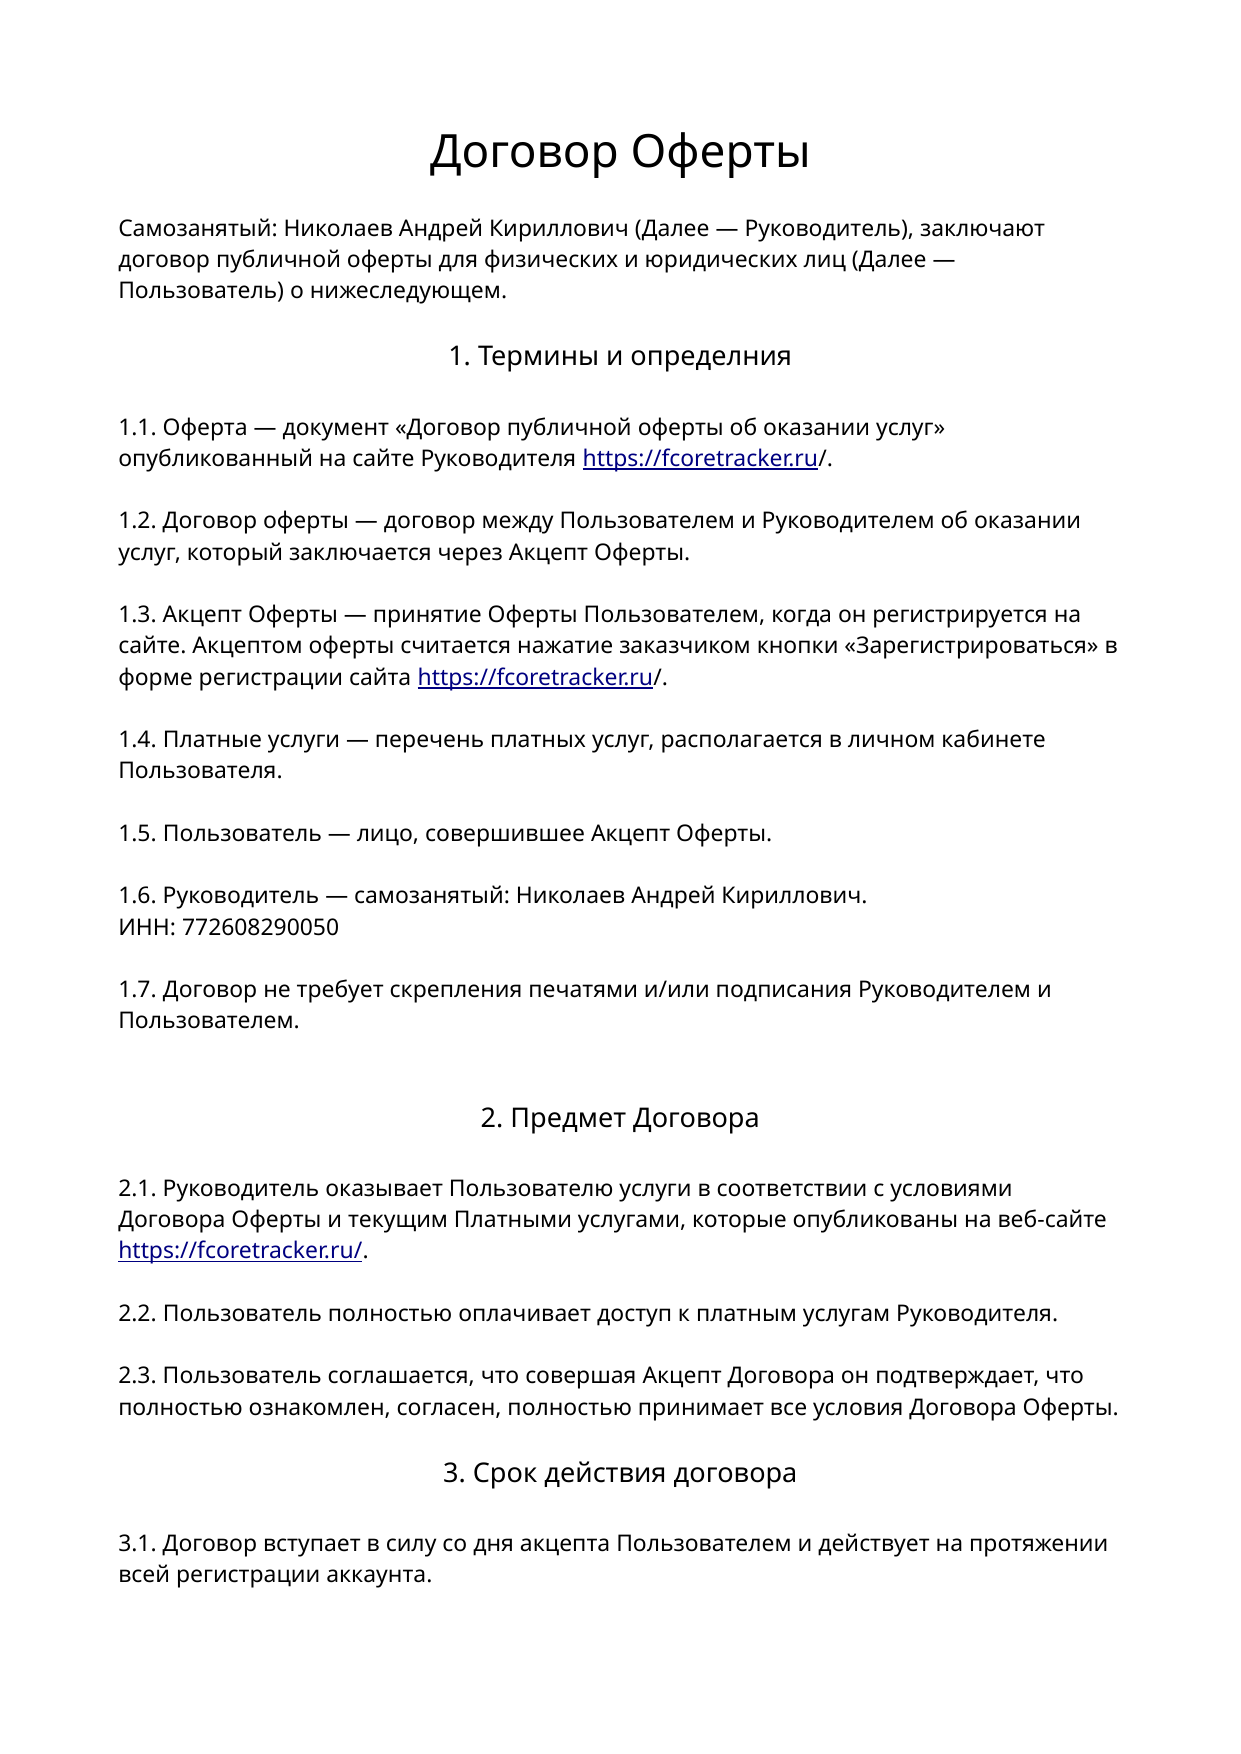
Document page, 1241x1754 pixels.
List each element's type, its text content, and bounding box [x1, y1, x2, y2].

text 1. Термины и определния [118, 337, 1122, 374]
text ИНН: 772608290050 [118, 911, 1122, 942]
text 1.2. Договор оферты — договор между Пользователем и Руководителем об оказании услуг, который заключается через Акцепт Оферты. [118, 504, 1122, 567]
text 2. Предмет Договора [118, 1098, 1122, 1135]
text 3.1. Договор вступает в силу со дня акцепта Пользователем и действует на протяжении всей регистрации аккаунта. [118, 1527, 1122, 1589]
text 1.1. Оферта — документ «Договор публичной оферты об оказании услуг» опубликованный на сайте Руководителя https://fcoretracker.ru/. [118, 411, 1122, 473]
text Договор Оферты [118, 118, 1122, 181]
text 2.1. Руководитель оказывает Пользователю услуги в соответствии с условиями Договора Оферты и текущим Платными услугами, которые опубликованы на веб-сайте https://fcoretracker.ru/. [118, 1172, 1122, 1266]
text 3. Срок действия договора [118, 1453, 1122, 1490]
text 2.2. Пользователь полностью оплачивает доступ к платным услугам Руководителя. [118, 1297, 1122, 1328]
text 1.4. Платные услуги — перечень платных услуг, располагается в личном кабинете Пользователя. [118, 723, 1122, 786]
text 1.6. Руководитель — самозанятый: Николаев Андрей Кириллович. [118, 879, 1122, 911]
text Самозанятый: Николаев Андрей Кириллович (Далее — Руководитель), заключают договор публичной оферты для физических и юридических лиц (Далее — Пользователь) о нижеследующем. [118, 212, 1122, 306]
text 1.7. Договор не требует скрепления печатями и/или подписания Руководителем и Пользователем. [118, 973, 1122, 1036]
text 1.3. Акцепт Оферты — принятие Оферты Пользователем, когда он регистрируется на сайте. Акцептом оферты считается нажатие заказчиком кнопки «Зарегистрироваться» в форме регистрации сайта https://fcoretracker.ru/. [118, 598, 1122, 692]
text 2.3. Пользователь соглашается, что совершая Акцепт Договора он подтверждает, что полностью ознакомлен, согласен, полностью принимает все условия Договора Оферты. [118, 1359, 1122, 1422]
text 1.5. Пользователь — лицо, совершившее Акцепт Оферты. [118, 817, 1122, 848]
